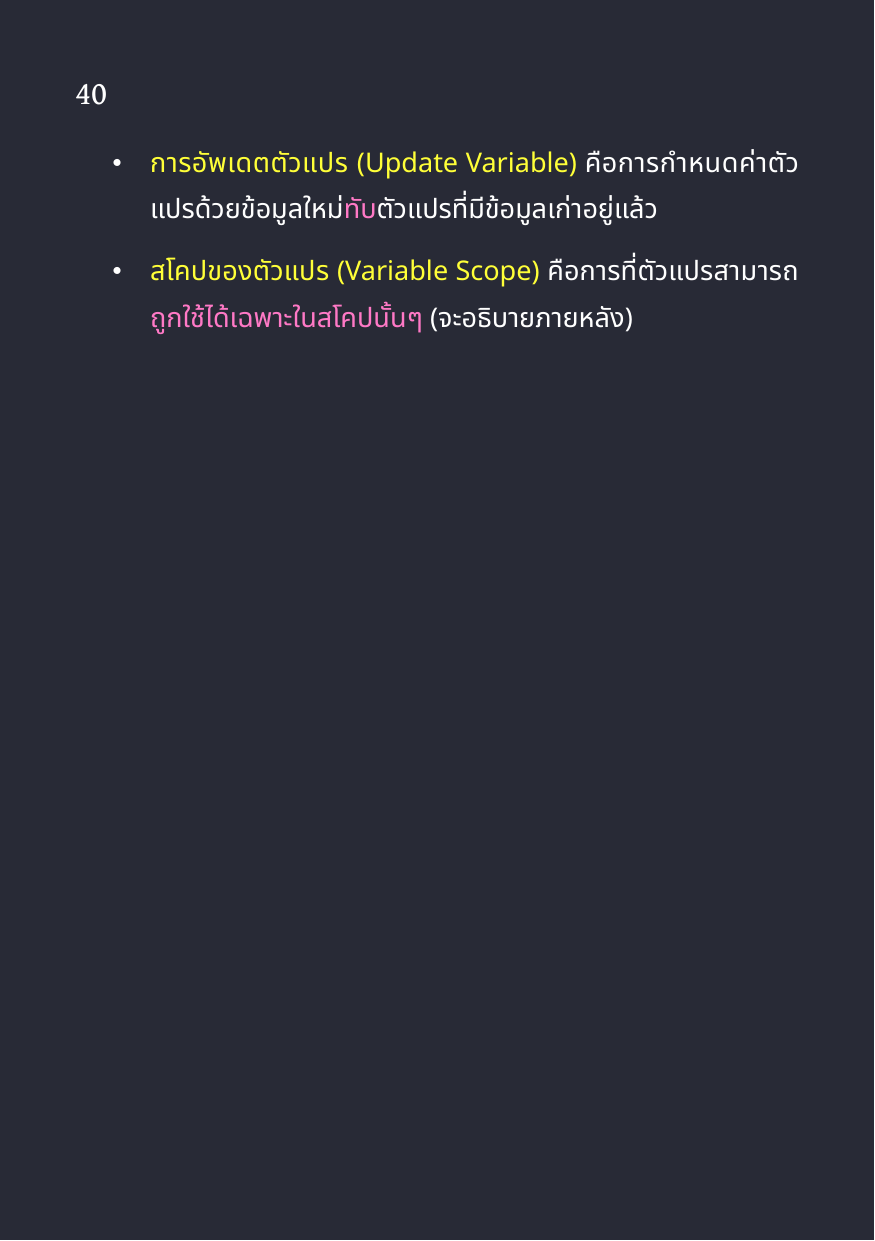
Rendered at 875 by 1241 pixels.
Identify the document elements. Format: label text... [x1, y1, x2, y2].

list การอัพเดตตัวแปร (Update Variable) คือการกำหนดค่าตัวแปรด้วยข้อมูลใหม่ทับตัวแปรที่มีข้อมูลเก่าอยู่แล้ว [112, 143, 799, 231]
list สโคปของตัวแปร (Variable Scope) คือการที่ตัวแปรสามารถถูกใช้ได้เฉพาะในสโคปนั้นๆ (จะอธิบายภายหลัง) [112, 252, 799, 340]
